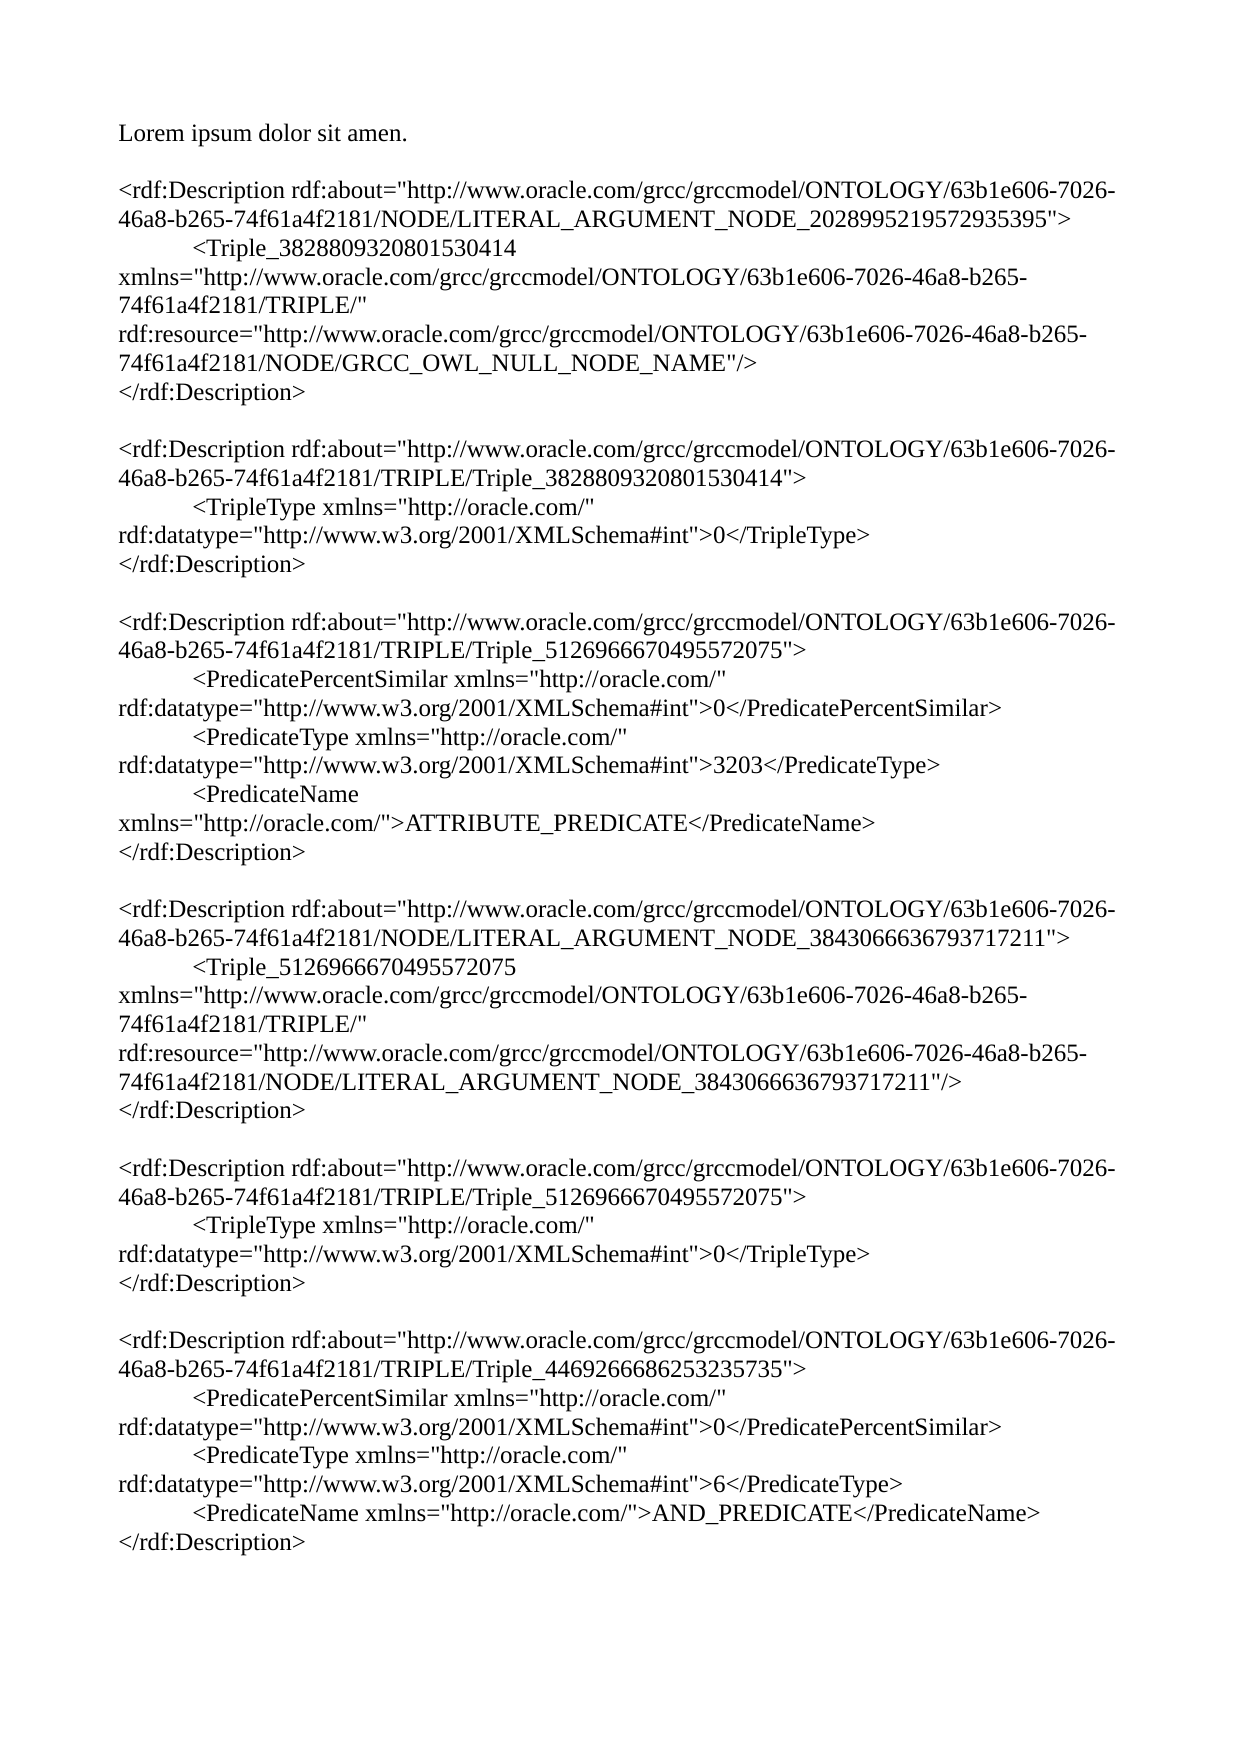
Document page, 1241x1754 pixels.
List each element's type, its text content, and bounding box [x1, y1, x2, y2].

text <PredicateName xmlns="http://oracle.com/">ATTRIBUTE_PREDICATE</PredicateName> [118, 779, 1122, 837]
text <rdf:Description rdf:about="http://www.oracle.com/grcc/grccmodel/ONTOLOGY/63b1e606-7026-46a8-b265-74f61a4f2181/TRIPLE/Triple_5126966670495572075"> [118, 1153, 1122, 1211]
text </rdf:Description> [118, 837, 1122, 866]
text </rdf:Description> [118, 1527, 1122, 1556]
text </rdf:Description> [118, 549, 1122, 578]
text <Triple_5126966670495572075 xmlns="http://www.oracle.com/grcc/grccmodel/ONTOLOGY/63b1e606-7026-46a8-b265-74f61a4f2181/TRIPLE/" rdf:resource="http://www.oracle.com/grcc/grccmodel/ONTOLOGY/63b1e606-7026-46a8-b265-74f61a4f2181/NODE/LITERAL_ARGUMENT_NODE_3843066636793717211"/> [118, 952, 1122, 1096]
text <PredicateType xmlns="http://oracle.com/" rdf:datatype="http://www.w3.org/2001/XMLSchema#int">6</PredicateType> [118, 1441, 1122, 1498]
text <rdf:Description rdf:about="http://www.oracle.com/grcc/grccmodel/ONTOLOGY/63b1e606-7026-46a8-b265-74f61a4f2181/TRIPLE/Triple_3828809320801530414"> [118, 434, 1122, 492]
text <Triple_3828809320801530414 xmlns="http://www.oracle.com/grcc/grccmodel/ONTOLOGY/63b1e606-7026-46a8-b265-74f61a4f2181/TRIPLE/" rdf:resource="http://www.oracle.com/grcc/grccmodel/ONTOLOGY/63b1e606-7026-46a8-b265-74f61a4f2181/NODE/GRCC_OWL_NULL_NODE_NAME"/> [118, 233, 1122, 377]
text <PredicateName xmlns="http://oracle.com/">AND_PREDICATE</PredicateName> [118, 1498, 1122, 1527]
text <rdf:Description rdf:about="http://www.oracle.com/grcc/grccmodel/ONTOLOGY/63b1e606-7026-46a8-b265-74f61a4f2181/TRIPLE/Triple_4469266686253235735"> [118, 1326, 1122, 1383]
text </rdf:Description> [118, 1096, 1122, 1124]
text <rdf:Description rdf:about="http://www.oracle.com/grcc/grccmodel/ONTOLOGY/63b1e606-7026-46a8-b265-74f61a4f2181/NODE/LITERAL_ARGUMENT_NODE_3843066636793717211"> [118, 894, 1122, 952]
text </rdf:Description> [118, 377, 1122, 406]
text Lorem ipsum dolor sit amen. [118, 118, 1122, 147]
text <PredicateType xmlns="http://oracle.com/" rdf:datatype="http://www.w3.org/2001/XMLSchema#int">3203</PredicateType> [118, 722, 1122, 779]
text </rdf:Description> [118, 1268, 1122, 1297]
text <PredicatePercentSimilar xmlns="http://oracle.com/" rdf:datatype="http://www.w3.org/2001/XMLSchema#int">0</PredicatePercentSimilar> [118, 1383, 1122, 1441]
text <PredicatePercentSimilar xmlns="http://oracle.com/" rdf:datatype="http://www.w3.org/2001/XMLSchema#int">0</PredicatePercentSimilar> [118, 664, 1122, 722]
text <TripleType xmlns="http://oracle.com/" rdf:datatype="http://www.w3.org/2001/XMLSchema#int">0</TripleType> [118, 1211, 1122, 1268]
text <TripleType xmlns="http://oracle.com/" rdf:datatype="http://www.w3.org/2001/XMLSchema#int">0</TripleType> [118, 492, 1122, 549]
text <rdf:Description rdf:about="http://www.oracle.com/grcc/grccmodel/ONTOLOGY/63b1e606-7026-46a8-b265-74f61a4f2181/NODE/LITERAL_ARGUMENT_NODE_2028995219572935395"> [118, 176, 1122, 233]
text <rdf:Description rdf:about="http://www.oracle.com/grcc/grccmodel/ONTOLOGY/63b1e606-7026-46a8-b265-74f61a4f2181/TRIPLE/Triple_5126966670495572075"> [118, 607, 1122, 664]
